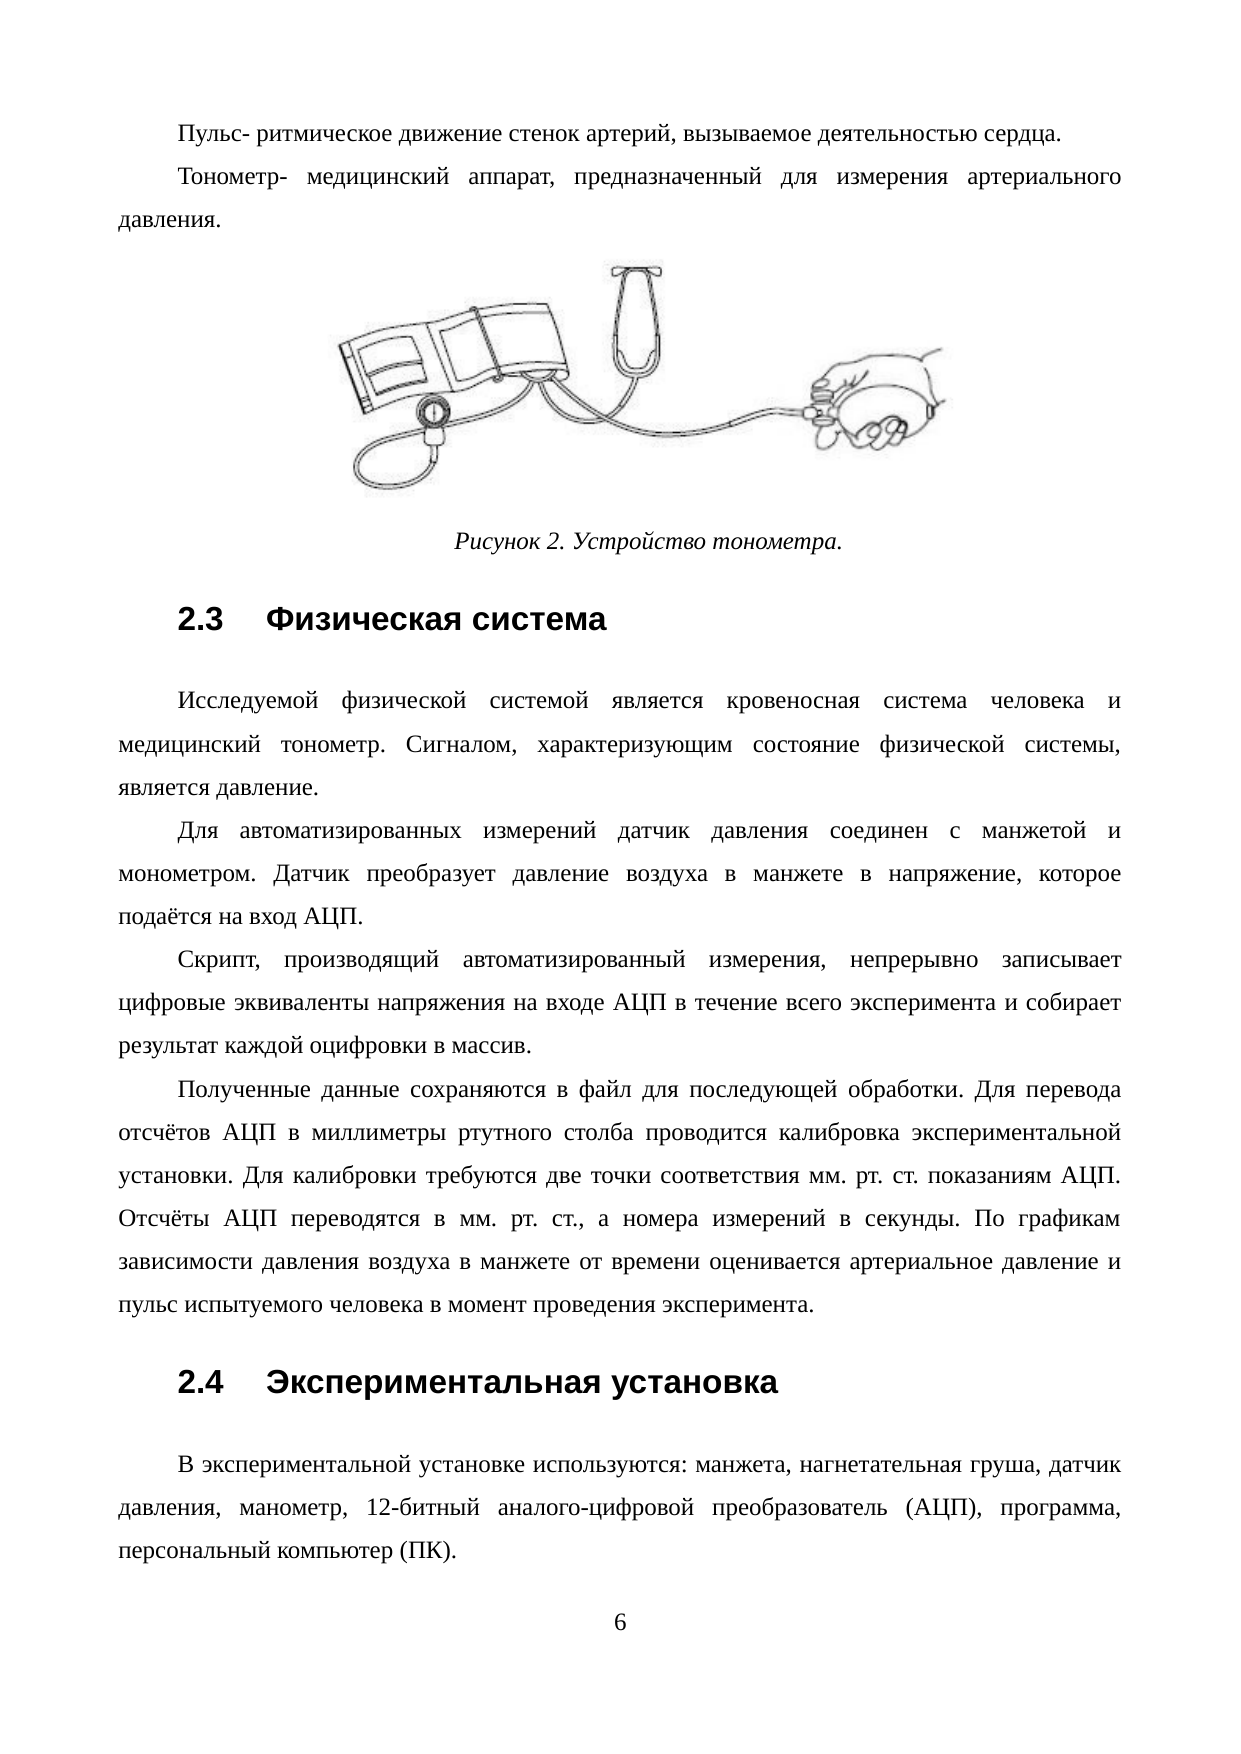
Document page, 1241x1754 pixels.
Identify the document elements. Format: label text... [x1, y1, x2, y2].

text Рисунок 2. Устройство тонометра. [118, 526, 1122, 555]
text Тонометр- медицинский аппарат, предназначенный для измерения артериального давления. [118, 161, 1122, 233]
text В экспериментальной установке используются: манжета, нагнетательная груша, датчик давления, манометр, 12-битный аналого-цифровой преобразователь (АЦП), программа, персональный компьютер (ПК). [118, 1449, 1122, 1564]
subtitle Физическая система [118, 598, 1122, 637]
text Скрипт, производящий автоматизированный измерения, непрерывно записывает цифровые эквиваленты напряжения на входе АЦП в течение всего эксперимента и собирает результат каждой оцифровки в массив. [118, 944, 1122, 1059]
picture [327, 247, 972, 512]
text Для автоматизированных измерений датчик давления соединен с манжетой и монометром. Датчик преобразует давление воздуха в манжете в напряжение, которое подаётся на вход АЦП. [118, 815, 1122, 930]
subtitle Экспериментальная установка [118, 1362, 1122, 1400]
text Исследуемой физической системой является кровеносная система человека и медицинский тонометр. Сигналом, характеризующим состояние физической системы, является давление. [118, 686, 1122, 801]
text Пульс- ритмическое движение стенок артерий, вызываемое деятельностью сердца. [118, 118, 1122, 147]
text Полученные данные сохраняются в файл для последующей обработки. Для перевода отсчётов АЦП в миллиметры ртутного столба проводится калибровка экспериментальной установки. Для калибровки требуются две точки соответствия мм. рт. ст. показаниям АЦП. Отсчёты АЦП переводятся в мм. рт. ст., а номера измерений в секунды. По графикам зависимости давления воздуха в манжете от времени оценивается артериальное давление и пульс испытуемого человека в момент проведения эксперимента. [118, 1074, 1122, 1318]
